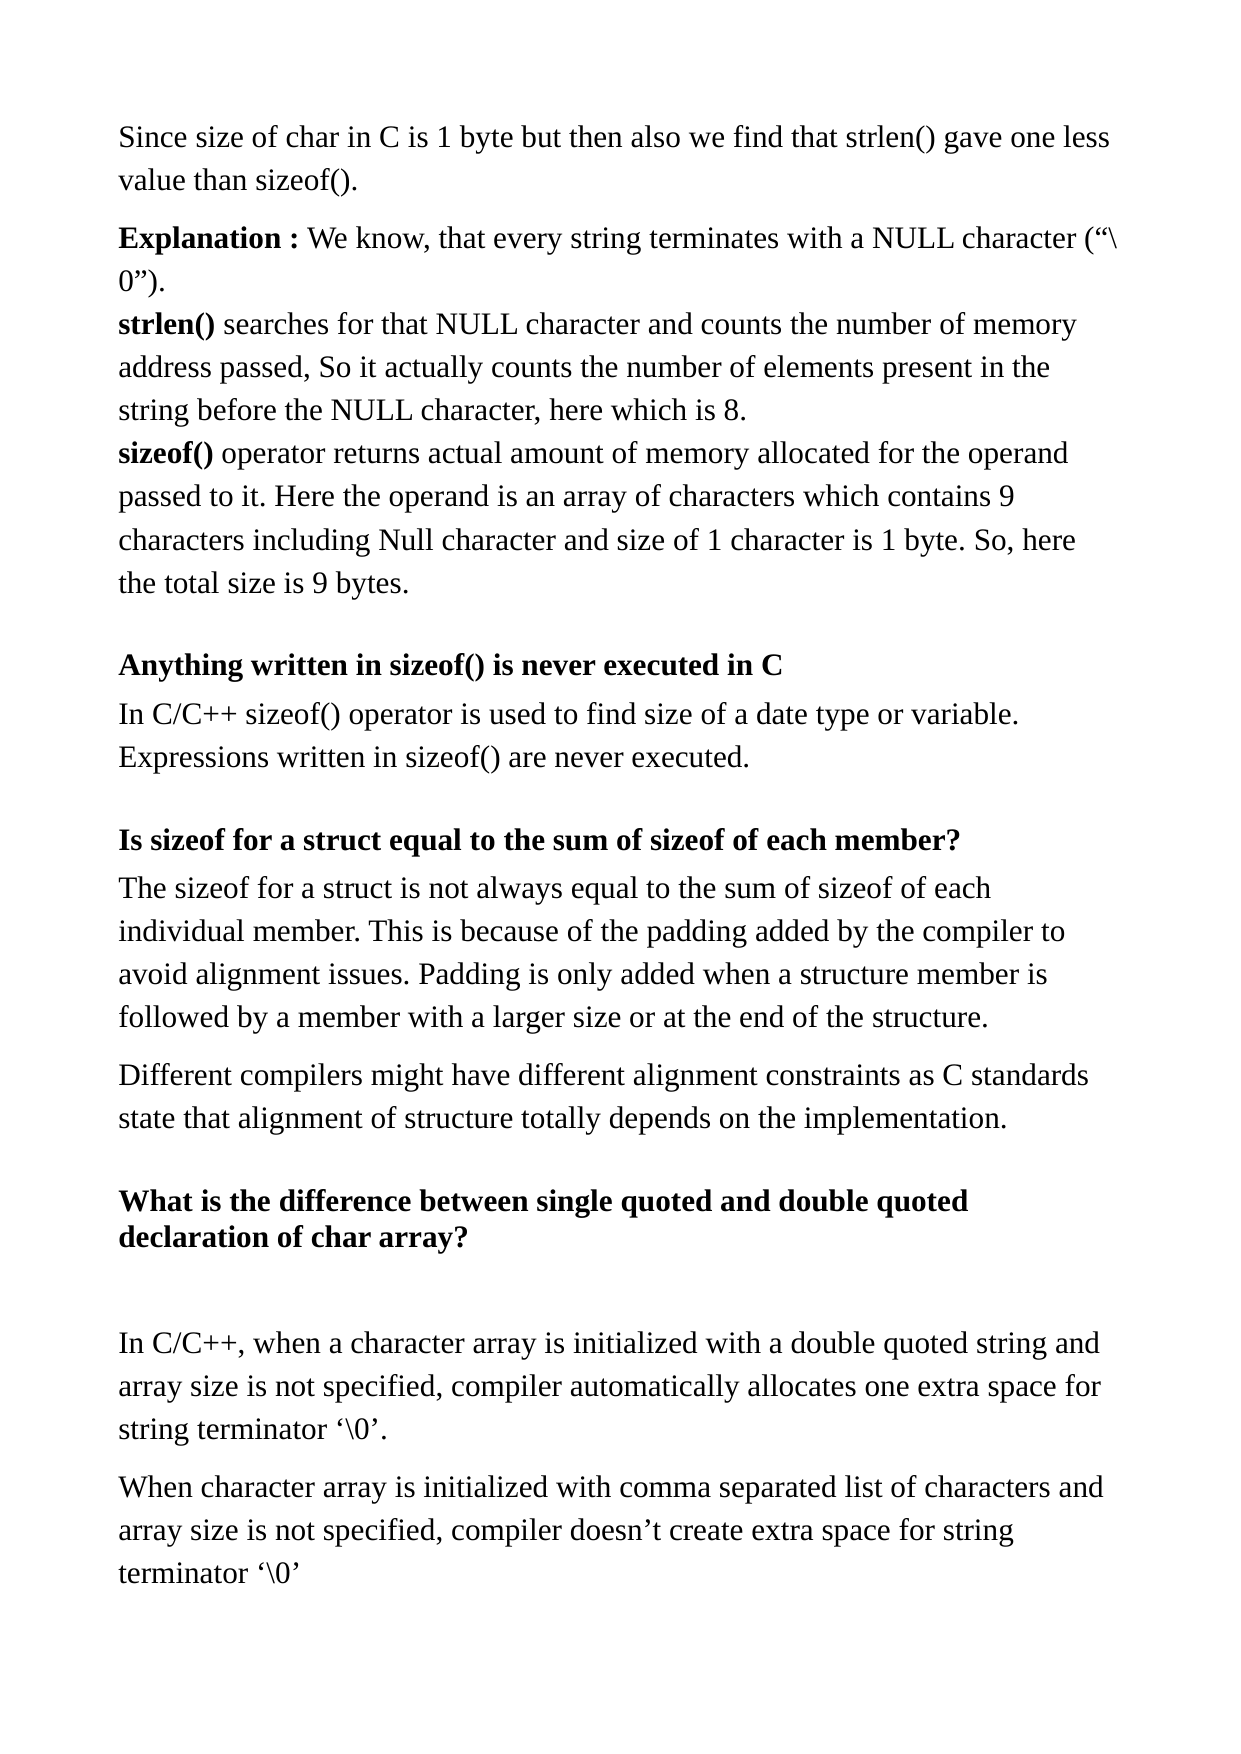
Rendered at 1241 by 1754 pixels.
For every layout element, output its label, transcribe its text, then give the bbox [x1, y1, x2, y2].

text In C/C++ sizeof() operator is used to find size of a date type or variable. Expressions written in sizeof() are never executed. [118, 695, 1122, 774]
subtitle Anything written in sizeof() is never executed in C [118, 647, 1122, 683]
subtitle What is the difference between single quoted and double quoted declaration of char array? [118, 1182, 1122, 1254]
subtitle Is sizeof for a struct equal to the sum of sizeof of each member? [118, 821, 1122, 857]
text The sizeof for a struct is not always equal to the sum of sizeof of each individual member. This is because of the padding added by the compiler to avoid alignment issues. Padding is only added when a structure member is followed by a member with a larger size or at the end of the structure. [118, 869, 1122, 1035]
text Since size of char in C is 1 byte but then also we find that strlen() gave one less value than sizeof(). [118, 118, 1122, 197]
text Different compilers might have different alignment constraints as C standards state that alignment of structure totally depends on the implementation. [118, 1056, 1122, 1136]
text Explanation : We know, that every string terminates with a NULL character (“\0”). strlen() searches for that NULL character and counts the number of memory address passed, So it actually counts the number of elements present in the string before the NULL character, here which is 8. sizeof() operator returns actual amount of memory allocated for the operand passed to it. Here the operand is an array of characters which contains 9 characters including Null character and size of 1 character is 1 byte. So, here the total size is 9 bytes. [118, 219, 1122, 600]
text In C/C++, when a character array is initialized with a double quoted string and array size is not specified, compiler automatically allocates one extra space for string terminator ‘\0’. [118, 1324, 1122, 1447]
text When character array is initialized with comma separated list of characters and array size is not specified, compiler doesn’t create extra space for string terminator ‘\0’ [118, 1468, 1122, 1591]
